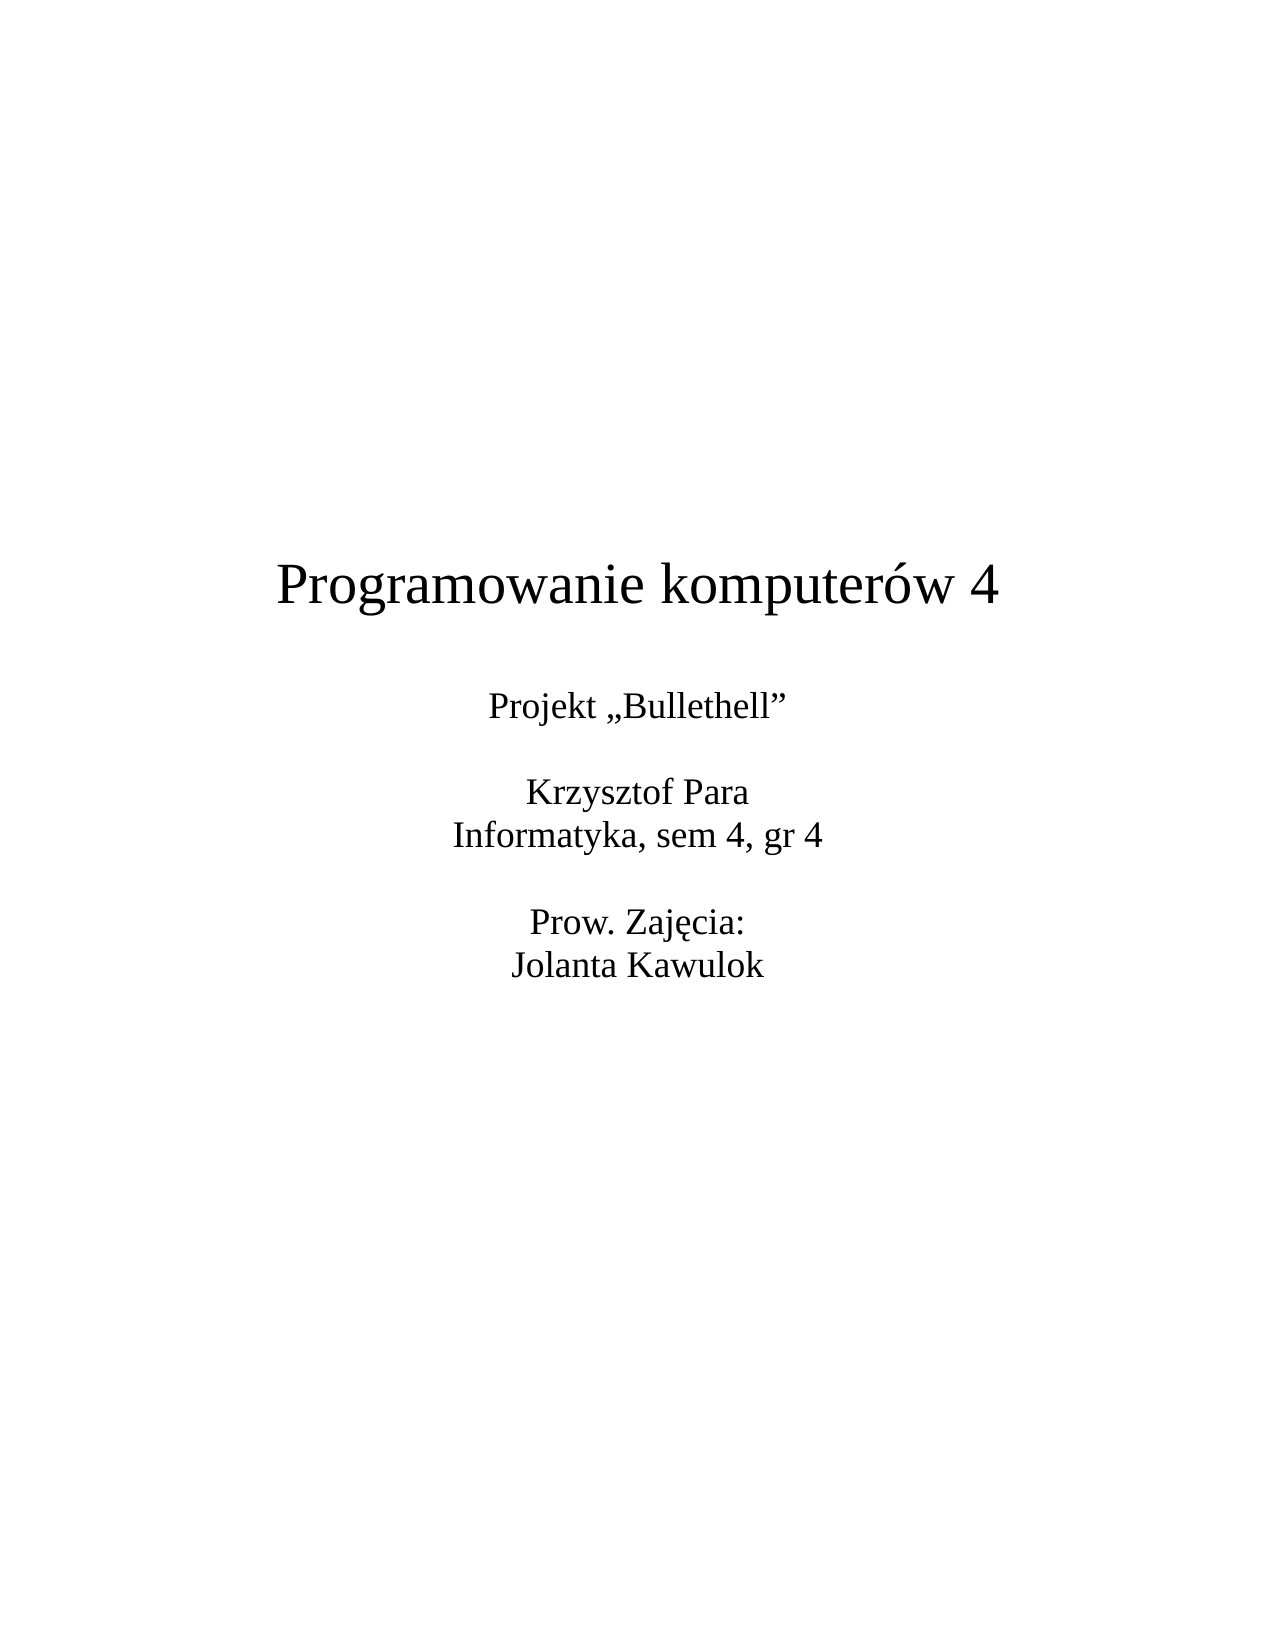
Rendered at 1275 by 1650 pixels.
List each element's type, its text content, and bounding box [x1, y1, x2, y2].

text Jolanta Kawulok [118, 942, 1157, 985]
text Projekt „Bullethell” [118, 683, 1157, 727]
text Informatyka, sem 4, gr 4 [118, 813, 1157, 856]
text Krzysztof Para [118, 770, 1157, 813]
text Prow. Zajęcia: [118, 899, 1157, 942]
text Programowanie komputerów 4 [118, 549, 1157, 616]
